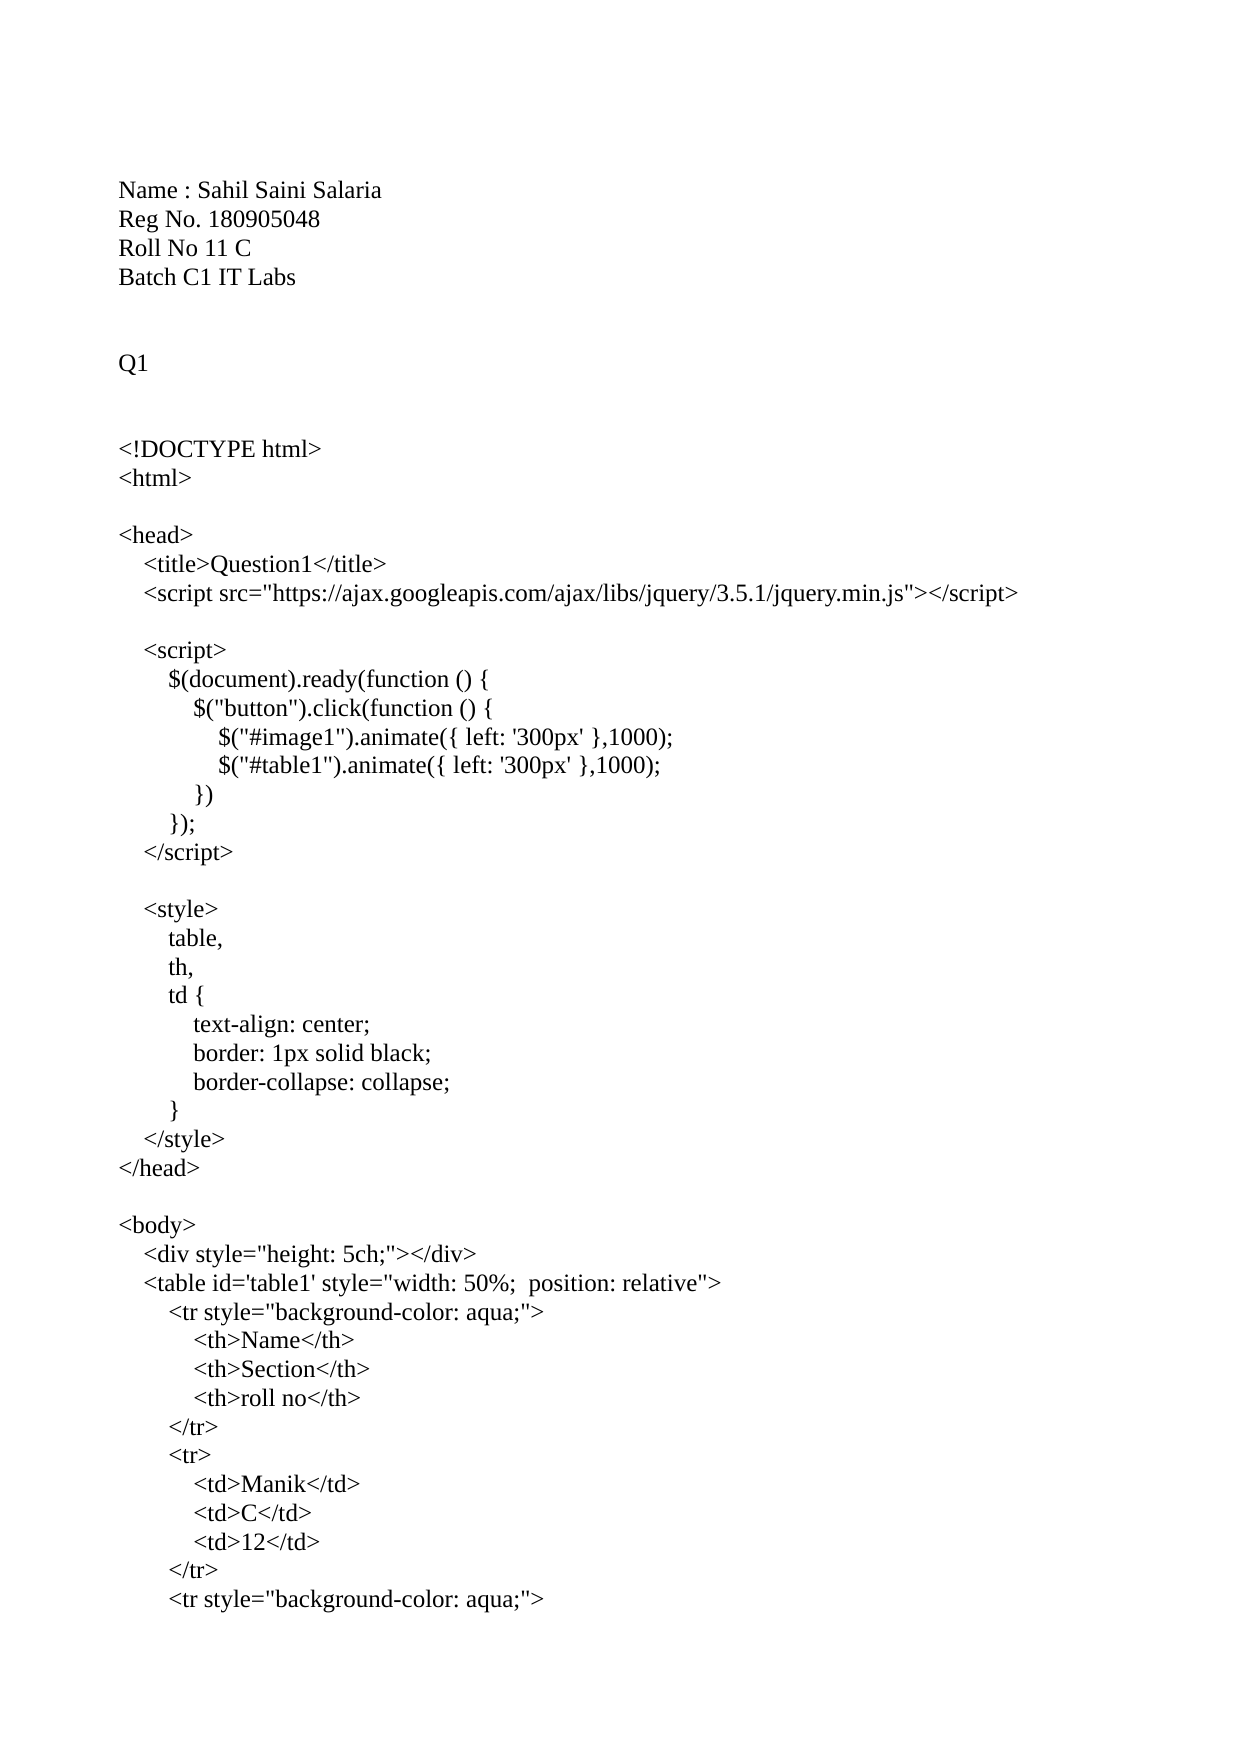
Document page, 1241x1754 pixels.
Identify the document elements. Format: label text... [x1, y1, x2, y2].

text <body> [118, 1211, 1122, 1239]
text </style> [118, 1124, 1122, 1153]
text th, [118, 952, 1122, 981]
text $("#table1").animate({ left: '300px' },1000); [118, 751, 1122, 779]
text Batch C1 IT Labs [118, 262, 1122, 291]
text <th>Section</th> [118, 1354, 1122, 1383]
text <table id='table1' style="width: 50%; position: relative"> [118, 1268, 1122, 1297]
text Roll No 11 C [118, 233, 1122, 262]
text </script> [118, 837, 1122, 866]
text <tr> [118, 1441, 1122, 1469]
text <td>C</td> [118, 1498, 1122, 1527]
text $("#image1").animate({ left: '300px' },1000); [118, 722, 1122, 751]
text table, [118, 923, 1122, 952]
text <th>roll no</th> [118, 1383, 1122, 1412]
text <script src="https://ajax.googleapis.com/ajax/libs/jquery/3.5.1/jquery.min.js"></script> [118, 578, 1122, 607]
text <td>Manik</td> [118, 1469, 1122, 1498]
text Name : Sahil Saini Salaria [118, 176, 1122, 204]
text <script> [118, 636, 1122, 664]
text <tr style="background-color: aqua;"> [118, 1297, 1122, 1326]
text <tr style="background-color: aqua;"> [118, 1584, 1122, 1613]
text text-align: center; [118, 1009, 1122, 1038]
text $("button").click(function () { [118, 693, 1122, 722]
text }); [118, 808, 1122, 837]
text <td>12</td> [118, 1527, 1122, 1556]
text <div style="height: 5ch;"></div> [118, 1239, 1122, 1268]
text <!DOCTYPE html> [118, 434, 1122, 463]
text border-collapse: collapse; [118, 1067, 1122, 1096]
text td { [118, 981, 1122, 1009]
text </tr> [118, 1556, 1122, 1584]
text <style> [118, 894, 1122, 923]
text </head> [118, 1153, 1122, 1182]
text </tr> [118, 1412, 1122, 1441]
text }) [118, 779, 1122, 808]
text border: 1px solid black; [118, 1038, 1122, 1067]
text <th>Name</th> [118, 1326, 1122, 1354]
text Q1 [118, 348, 1122, 377]
text <title>Question1</title> [118, 549, 1122, 578]
text <head> [118, 521, 1122, 549]
text } [118, 1096, 1122, 1124]
text <html> [118, 463, 1122, 492]
text Reg No. 180905048 [118, 204, 1122, 233]
text $(document).ready(function () { [118, 664, 1122, 693]
